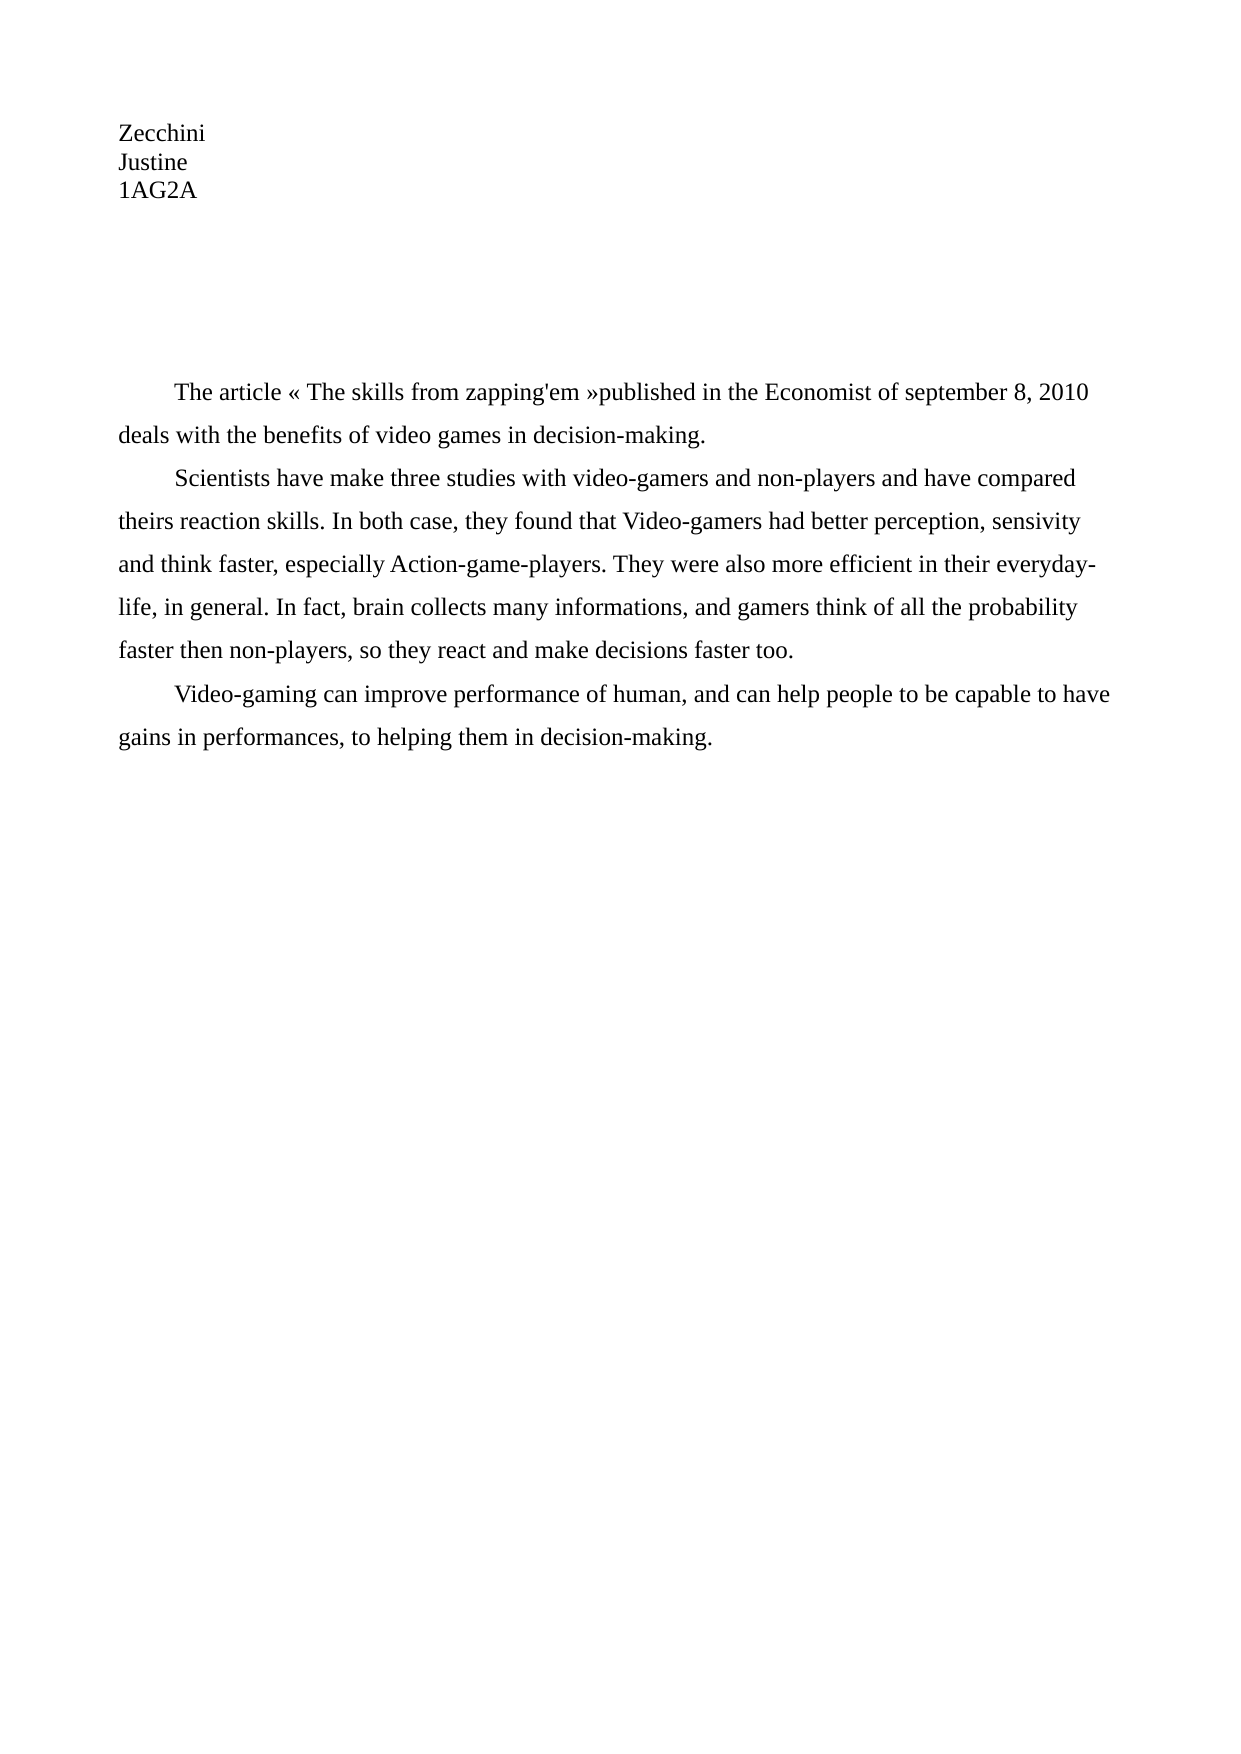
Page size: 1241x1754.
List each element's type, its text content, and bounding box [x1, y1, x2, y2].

text 1AG2A [118, 176, 1122, 204]
text Justine [118, 147, 1122, 176]
text Zecchini [118, 118, 1122, 147]
text Scientists have make three studies with video-gamers and non-players and have compared theirs reaction skills. In both case, they found that Video-gamers had better perception, sensivity and think faster, especially Action-game-players. They were also more efficient in their everyday-life, in general. In fact, brain collects many informations, and gamers think of all the probability faster then non-players, so they react and make decisions faster too. [118, 463, 1122, 664]
text Video-gaming can improve performance of human, and can help people to be capable to have gains in performances, to helping them in decision-making. [118, 679, 1122, 751]
text The article « The skills from zapping'em »published in the Economist of september 8, 2010 deals with the benefits of video games in decision-making. [118, 377, 1122, 449]
